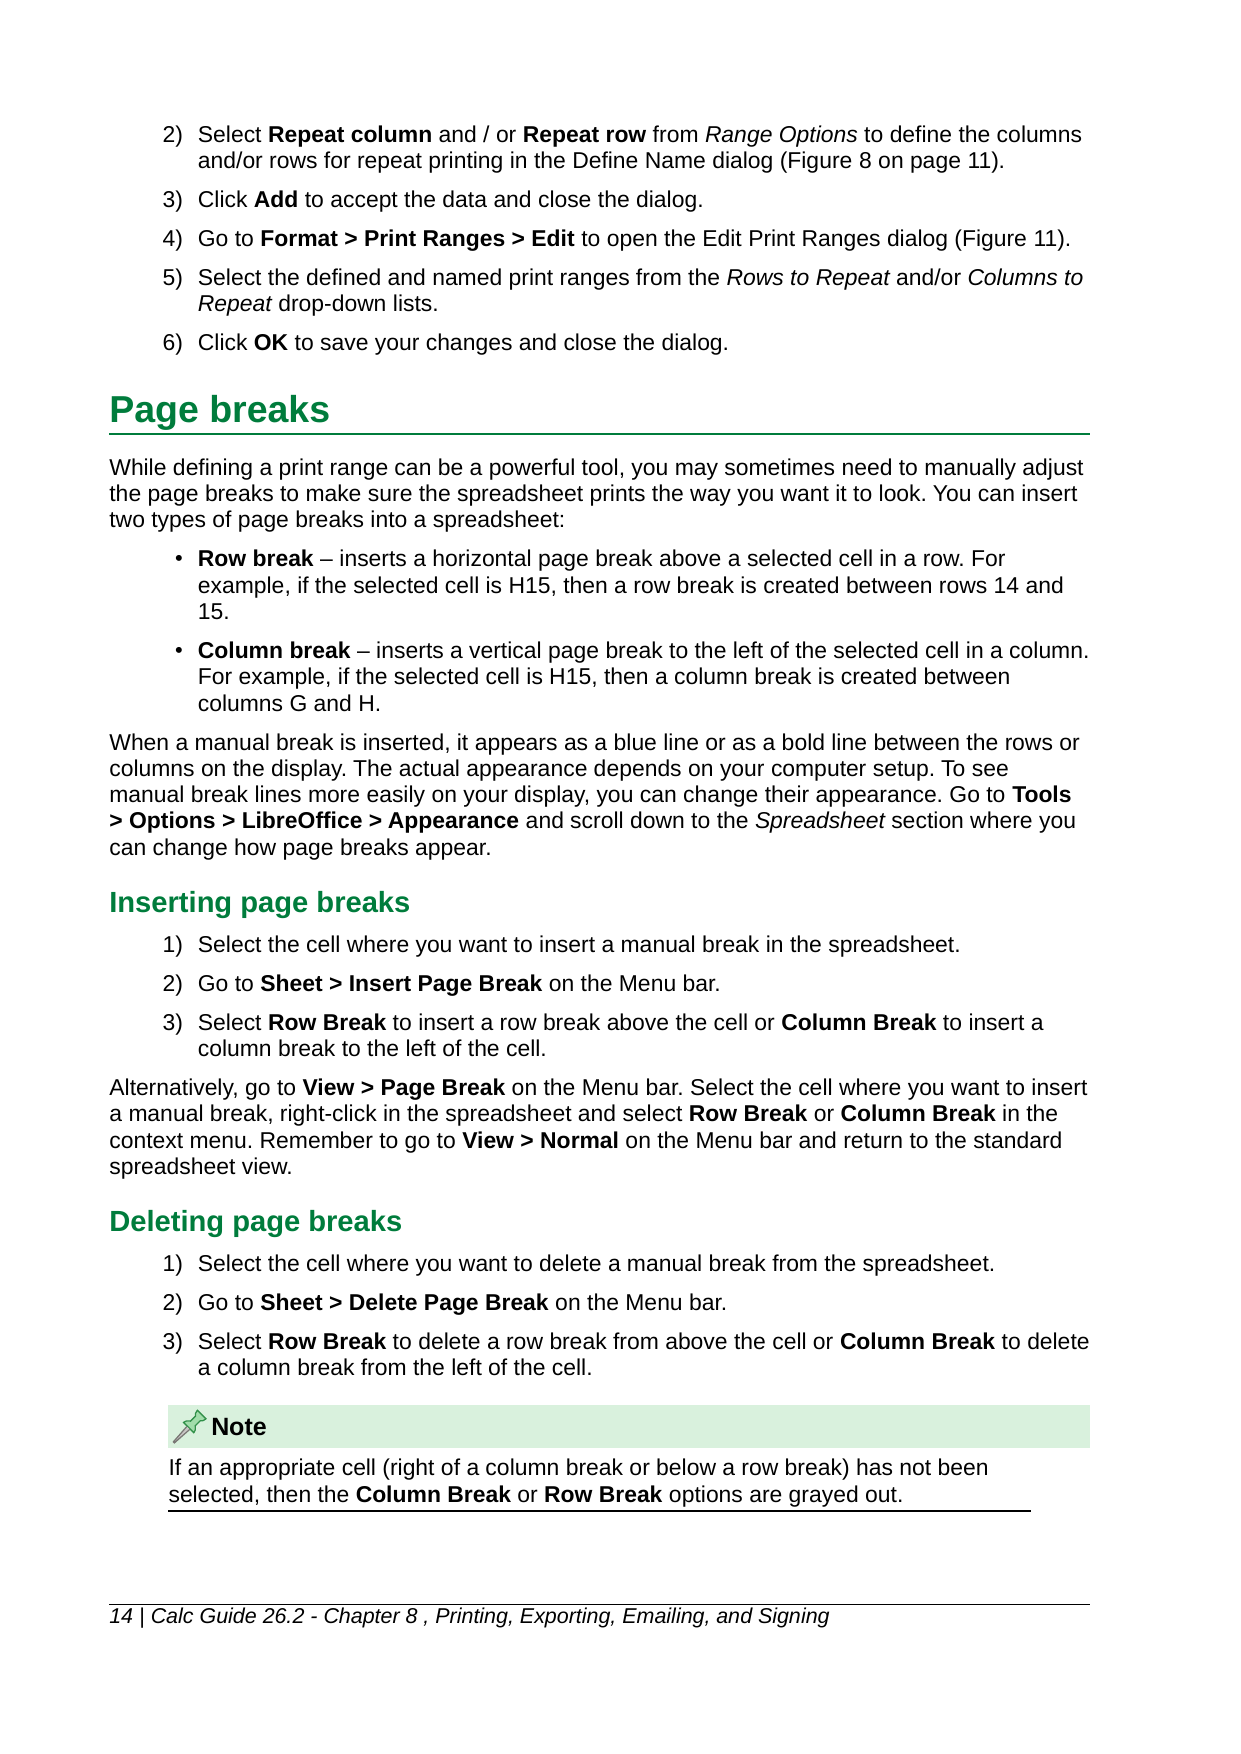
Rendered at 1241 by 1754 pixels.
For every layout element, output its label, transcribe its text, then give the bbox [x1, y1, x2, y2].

list Select the defined and named print ranges from the Rows to Repeat and/or Columns to Repeat drop-down lists. [183, 264, 1090, 317]
subtitle Page breaks [109, 387, 1090, 433]
text If an appropriate cell (right of a column break or below a row break) has not been selected, then the Column Break or Row Break options are grayed out. [168, 1454, 1031, 1510]
list Go to Sheet > Insert Page Break on the Menu bar. [183, 970, 1090, 996]
list Go to Sheet > Delete Page Break on the Menu bar. [183, 1289, 1090, 1315]
list Go to Format > Print Ranges > Edit to open the Edit Print Ranges dialog (Figure 11). [183, 225, 1090, 251]
text When a manual break is inserted, it appears as a blue line or as a bold line between the rows or columns on the display. The actual appearance depends on your computer setup. To see manual break lines more easily on your display, you can change their appearance. Go to Tools > Options > LibreOffice > Appearance and scroll down to the Spreadsheet section where you can change how page breaks appear. [109, 728, 1090, 860]
list Select the cell where you want to insert a manual break in the spreadsheet. [183, 931, 1090, 957]
list Column break – inserts a vertical page break to the left of the selected cell in a column. For example, if the selected cell is H15, then a column break is created between columns G and H. [183, 637, 1090, 716]
subtitle Deleting page breaks [109, 1204, 1090, 1238]
list While defining a print range can be a powerful tool, you may sometimes need to manually adjust the page breaks to make sure the spreadsheet prints the way you want it to look. You can insert two types of page breaks into a spreadsheet: [109, 454, 1090, 533]
list Select Row Break to delete a row break from above the cell or Column Break to delete a column break from the left of the cell. [183, 1328, 1090, 1380]
subtitle Inserting page breaks [109, 885, 1090, 918]
text Alternatively, go to View > Page Break on the Menu bar. Select the cell where you want to insert a manual break, right-click in the spreadsheet and select Row Break or Column Break in the context menu. Remember to go to View > Normal on the Menu bar and return to the standard spreadsheet view. [109, 1074, 1090, 1179]
list Select the cell where you want to delete a manual break from the spreadsheet. [183, 1250, 1090, 1276]
list Select Repeat column and / or Repeat row from Range Options to define the columns and/or rows for repeat printing in the Define Name dialog (Figure 8 on page 11). [183, 121, 1090, 174]
subtitle Note [168, 1405, 1090, 1448]
list Click Add to accept the data and close the dialog. [183, 186, 1090, 213]
list Row break – inserts a horizontal page break above a selected cell in a row. For example, if the selected cell is H15, then a row break is created between rows 14 and 15. [183, 545, 1090, 624]
list Click OK to save your changes and close the dialog. [183, 329, 1090, 356]
list Select Row Break to insert a row break above the cell or Column Break to insert a column break to the left of the cell. [183, 1009, 1090, 1061]
